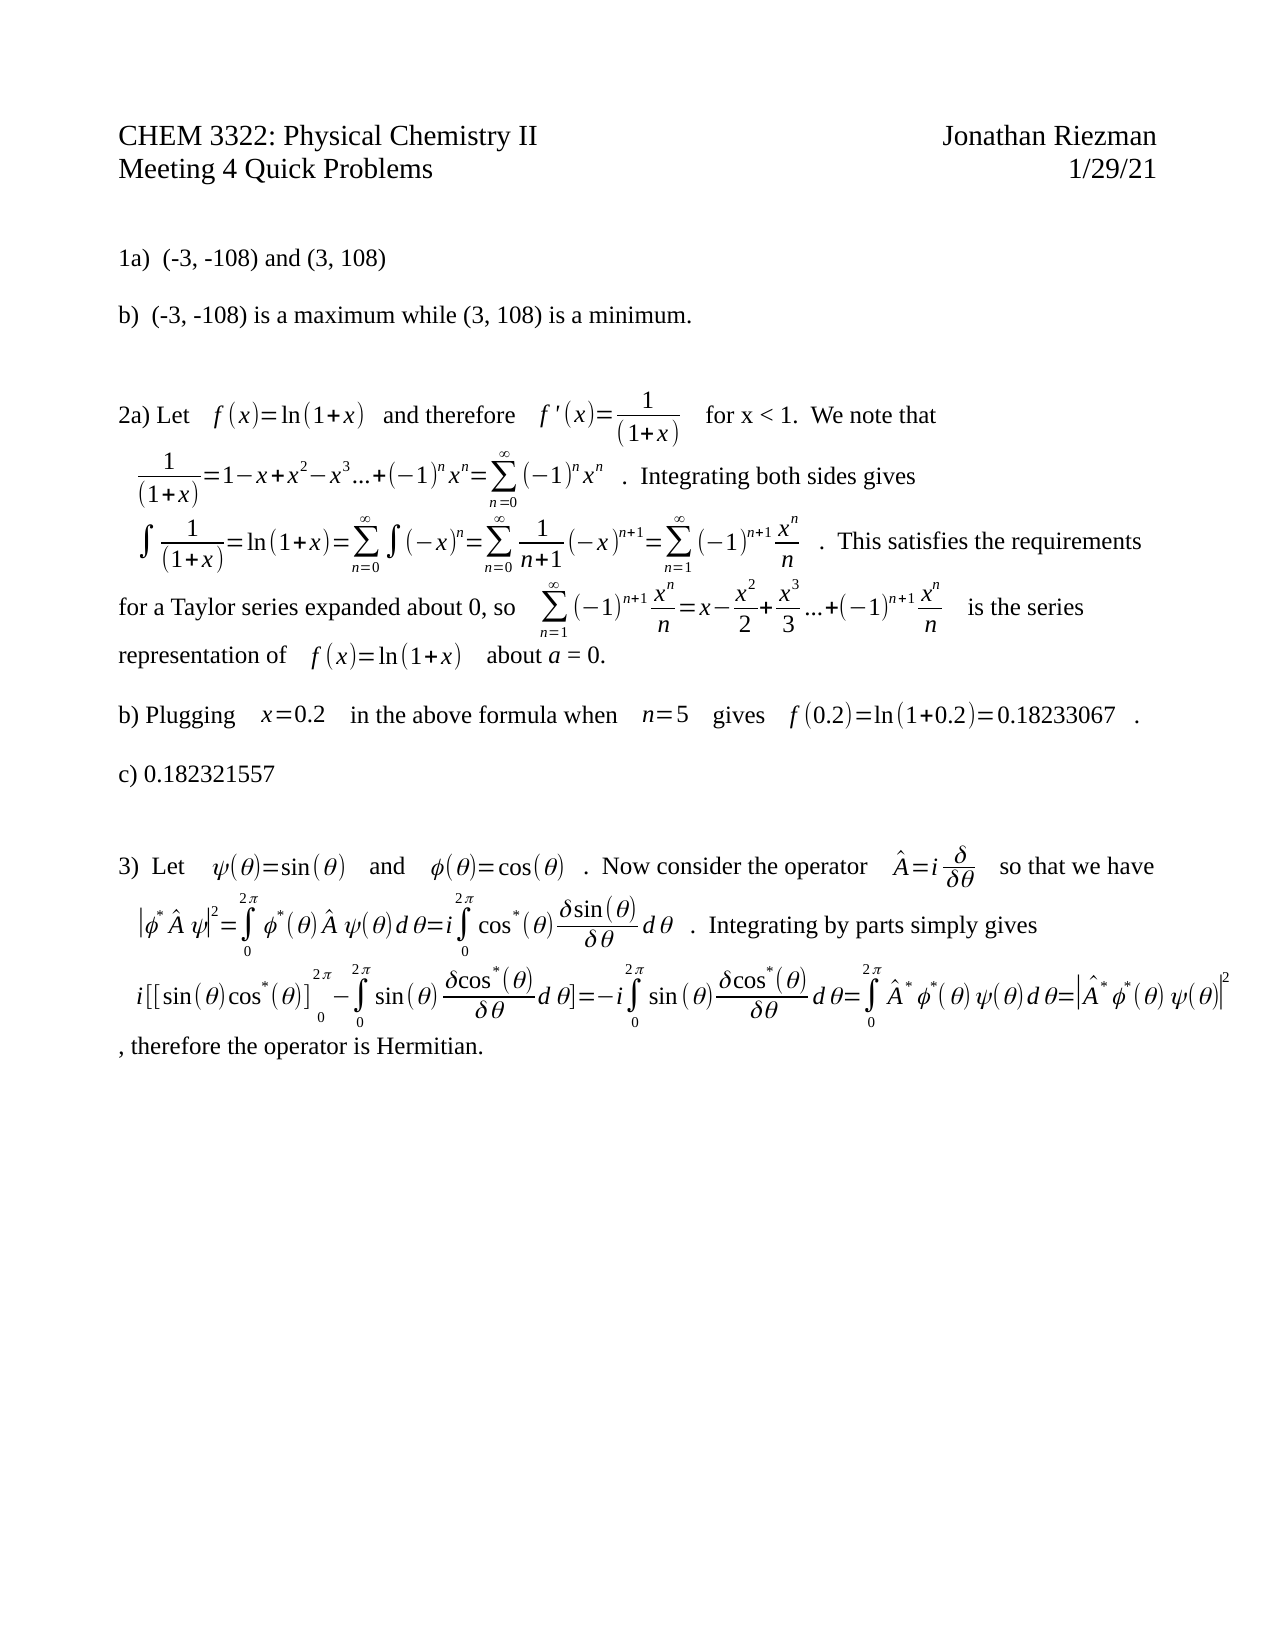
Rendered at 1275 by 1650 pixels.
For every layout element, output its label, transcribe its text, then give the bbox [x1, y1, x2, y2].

text . Integrating by parts simply gives [118, 889, 1157, 960]
text 1a) (-3, -108) and (3, 108) [118, 243, 1157, 271]
text , therefore the operator is Hermitian. [118, 960, 1157, 1060]
table_header Jonathan Riezman [638, 118, 1157, 152]
text b) Plugging in the above formula when gives . [118, 700, 1157, 730]
table_cell Meeting 4 Quick Problems [118, 152, 637, 185]
table_header CHEM 3322: Physical Chemistry II [118, 118, 637, 152]
table_cell 1/29/21 [638, 152, 1157, 185]
text b) (-3, -108) is a maximum while (3, 108) is a minimum. [118, 300, 1157, 329]
text 3) Let and . Now consider the operator so that we have [118, 845, 1157, 889]
text c) 0.182321557 [118, 759, 1157, 788]
text 2a) Let and therefore for x < 1. We note that . Integrating both sides gives . This satisfies the requirements for a Taylor series expanded about 0, so is the series representation of about a = 0. [118, 386, 1157, 671]
